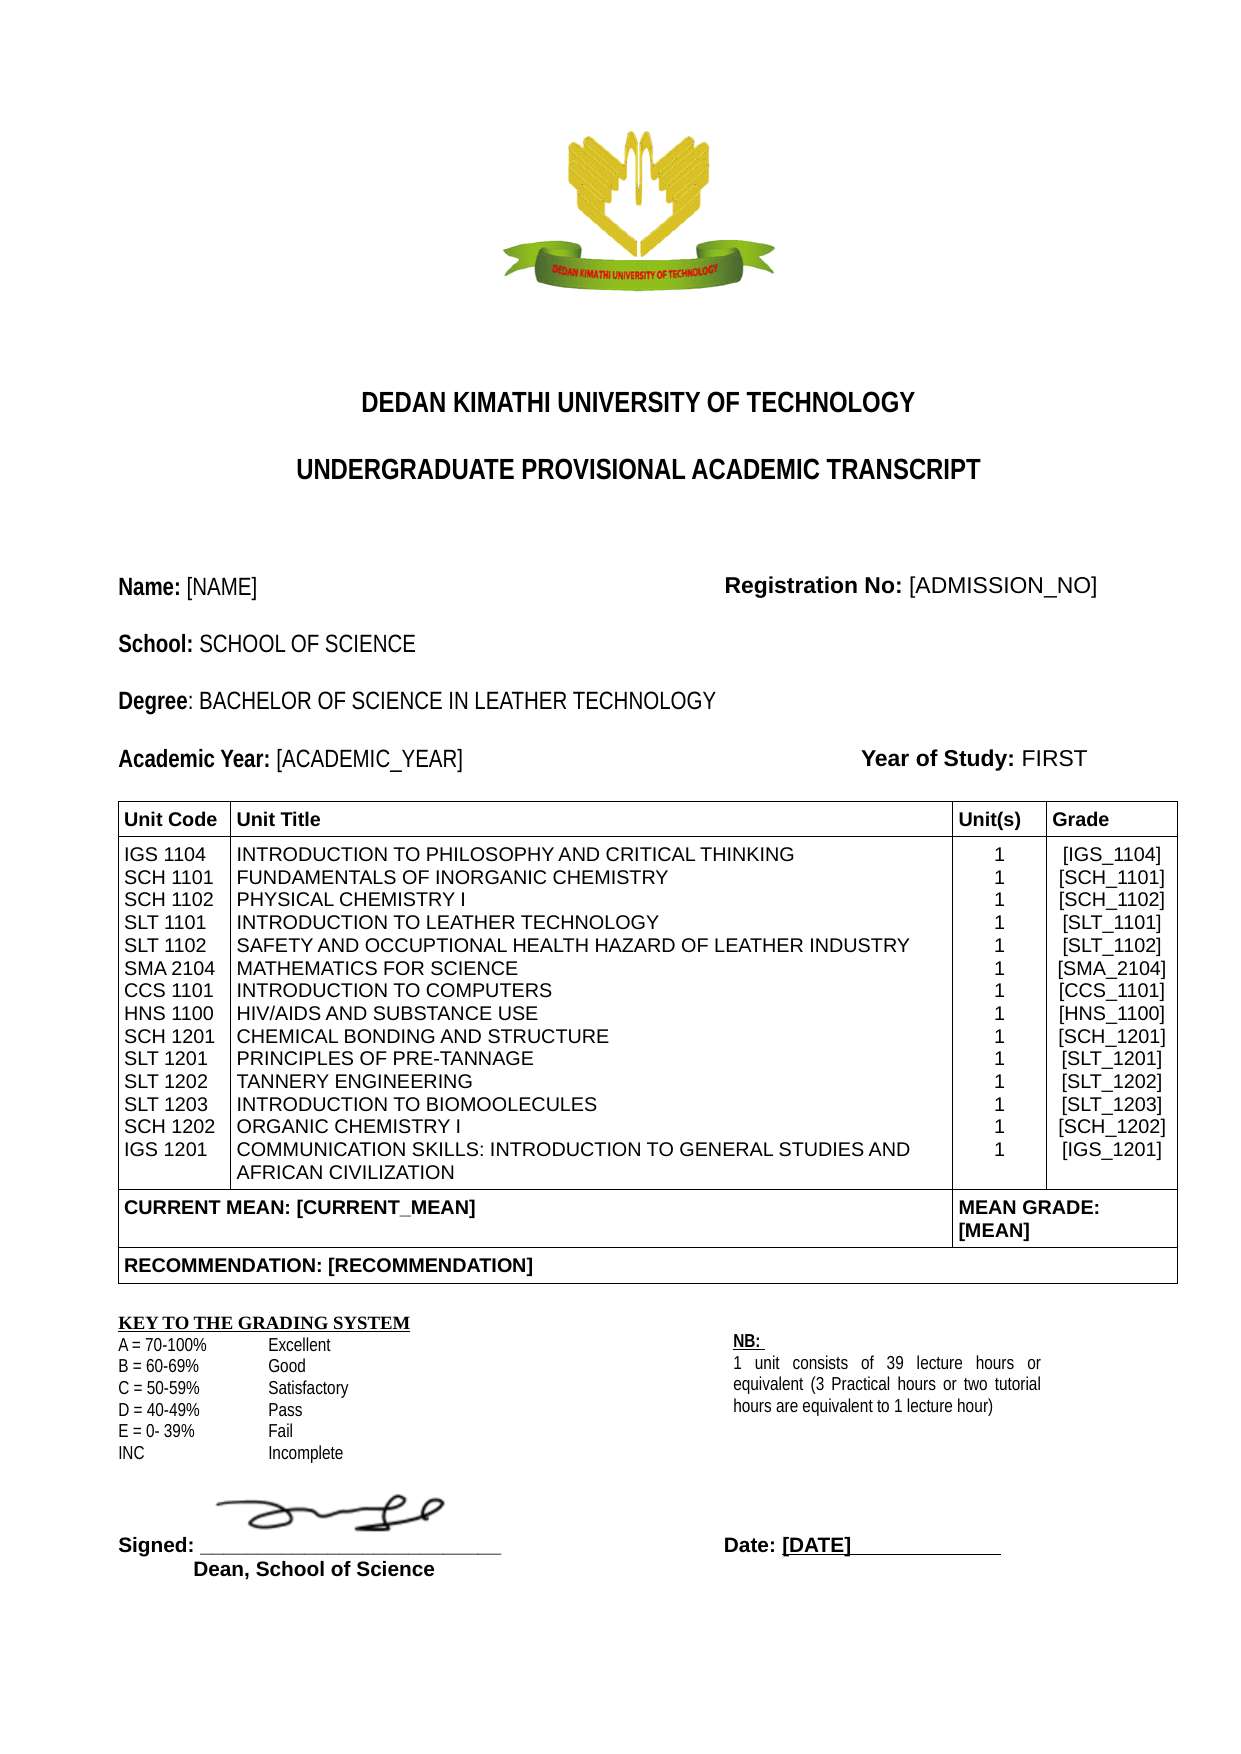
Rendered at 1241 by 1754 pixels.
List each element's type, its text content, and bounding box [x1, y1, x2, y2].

text C = 50-59% Satisfactory [118, 1377, 1159, 1398]
text Academic Year: [ACADEMIC_YEAR] [118, 743, 776, 772]
table_cell 1 1 1 1 1 1 1 1 1 1 1 1 1 1 [953, 837, 1046, 1189]
text Signed: __________________________ Date: [DATE] [118, 1533, 1159, 1557]
text School: SCHOOL OF SCIENCE [118, 629, 1159, 658]
table_cell CURRENT MEAN: [CURRENT_MEAN] [119, 1190, 952, 1247]
text UNDERGRADUATE PROVISIONAL ACADEMIC TRANSCRIPT [118, 452, 1159, 485]
text INC Incomplete [118, 1442, 1159, 1463]
table_cell RECOMMENDATION: [RECOMMENDATION] [119, 1248, 1177, 1282]
text B = 60-69% Good [118, 1355, 1159, 1377]
text Dean, School of Science [118, 1557, 1159, 1581]
table_header Unit Code [119, 802, 230, 836]
text E = 0- 39% Fail [118, 1420, 1159, 1442]
text Degree: BACHELOR OF SCIENCE IN LEATHER TECHNOLOGY [118, 686, 1159, 715]
text DEDAN KIMATHI UNIVERSITY OF TECHNOLOGY [118, 385, 1159, 418]
text [1147, 572, 1159, 600]
table_cell IGS 1104 SCH 1101 SCH 1102 SLT 1101 SLT 1102 SMA 2104 CCS 1101 HNS 1100 SCH 1201 SLT 1201 SLT 1202 SLT 1203 SCH 1202 IGS 1201 [119, 837, 230, 1189]
table_cell MEAN GRADE: [MEAN] [953, 1190, 1177, 1247]
table_header Unit Title [231, 802, 952, 836]
table_header Unit(s) [953, 802, 1046, 836]
text A = 70-100% Excellent [118, 1334, 1159, 1355]
text KEY TO THE GRADING SYSTEM [118, 1312, 1159, 1334]
table_cell [IGS_1104] [SCH_1101] [SCH_1102] [SLT_1101] [SLT_1102] [SMA_2104] [CCS_1101] [HNS_1100] [SCH_1201] [SLT_1201] [SLT_1202] [SLT_1203] [SCH_1202] [IGS_1201] [1047, 837, 1177, 1189]
text [1088, 743, 1159, 772]
table_header Grade [1047, 802, 1177, 836]
table_cell INTRODUCTION TO PHILOSOPHY AND CRITICAL THINKING FUNDAMENTALS OF INORGANIC CHEMISTRY PHYSICAL CHEMISTRY I INTRODUCTION TO LEATHER TECHNOLOGY SAFETY AND OCCUPTIONAL HEALTH HAZARD OF LEATHER INDUSTRY MATHEMATICS FOR SCIENCE INTRODUCTION TO COMPUTERS HIV/AIDS AND SUBSTANCE USE CHEMICAL BONDING AND STRUCTURE PRINCIPLES OF PRE-TANNAGE TANNERY ENGINEERING INTRODUCTION TO BIOMOOLECULES ORGANIC CHEMISTRY I COMMUNICATION SKILLS: INTRODUCTION TO GENERAL STUDIES AND AFRICAN CIVILIZATION [231, 837, 952, 1189]
text D = 40-49% Pass [118, 1398, 1159, 1420]
text Name: [NAME] [118, 572, 616, 600]
